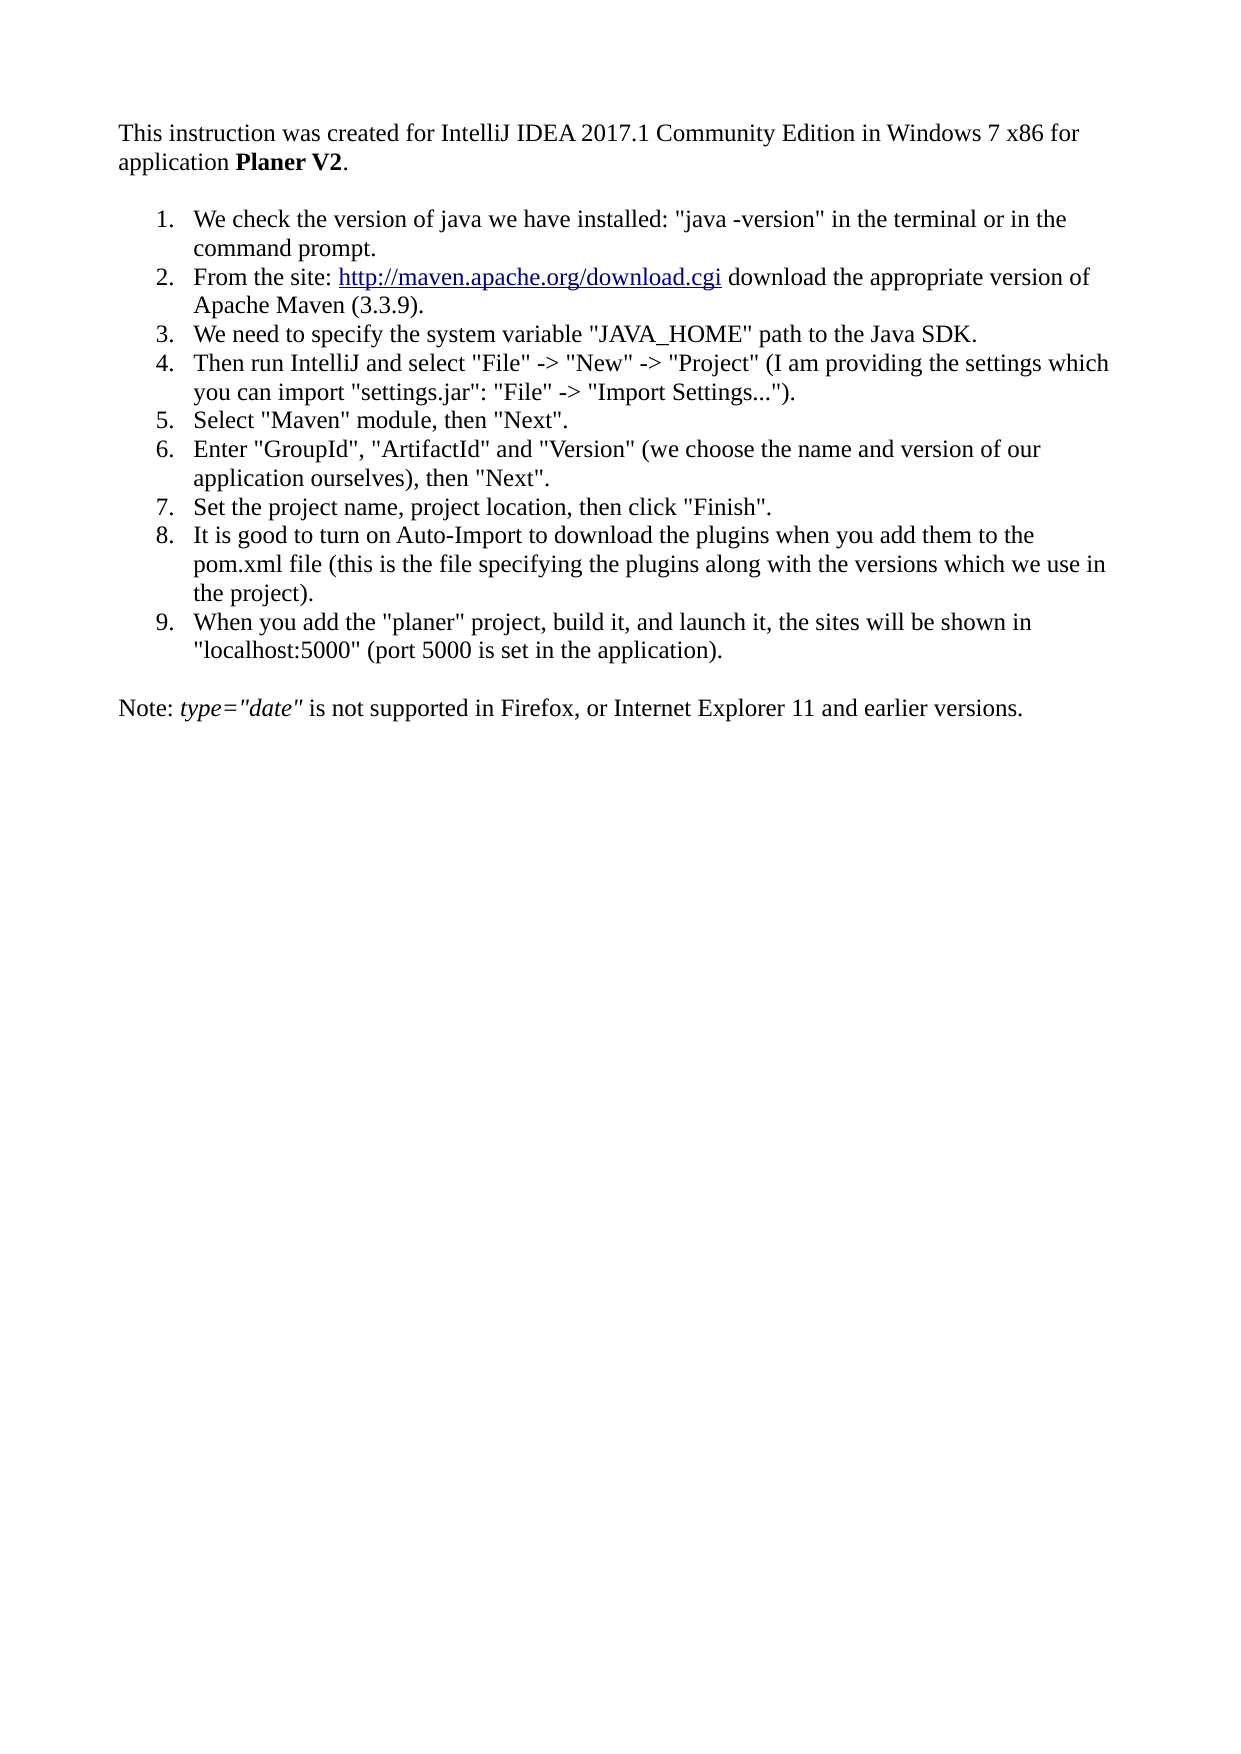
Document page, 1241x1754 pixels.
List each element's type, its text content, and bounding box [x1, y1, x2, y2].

text This instruction was created for IntelliJ IDEA 2017.1 Community Edition in Windows 7 x86 for application Planer V2. [118, 118, 1122, 176]
list Select "Maven" module, then "Next". [156, 406, 1122, 434]
list Set the project name, project location, then click "Finish". [156, 492, 1122, 521]
list It is good to turn on Auto-Import to download the plugins when you add them to the pom.xml file (this is the file specifying the plugins along with the versions which we use in the project). [156, 521, 1122, 607]
list We need to specify the system variable "JAVA_HOME" path to the Java SDK. [156, 319, 1122, 348]
list We check the version of java we have installed: "java -version" in the terminal or in the command prompt. [156, 204, 1122, 262]
list When you add the "planer" project, build it, and launch it, the sites will be shown in "localhost:5000" (port 5000 is set in the application). [156, 607, 1122, 664]
list Then run IntelliJ and select "File" -> "New" -> "Project" (I am providing the settings which you can import "settings.jar": "File" -> "Import Settings..."). [156, 348, 1122, 406]
list From the site: http://maven.apache.org/download.cgi download the appropriate version of Apache Maven (3.3.9). [156, 262, 1122, 319]
text Note: type="date" is not supported in Firefox, or Internet Explorer 11 and earlier versions. [118, 693, 1122, 722]
list Enter "GroupId", "ArtifactId" and "Version" (we choose the name and version of our application ourselves), then "Next". [156, 434, 1122, 492]
